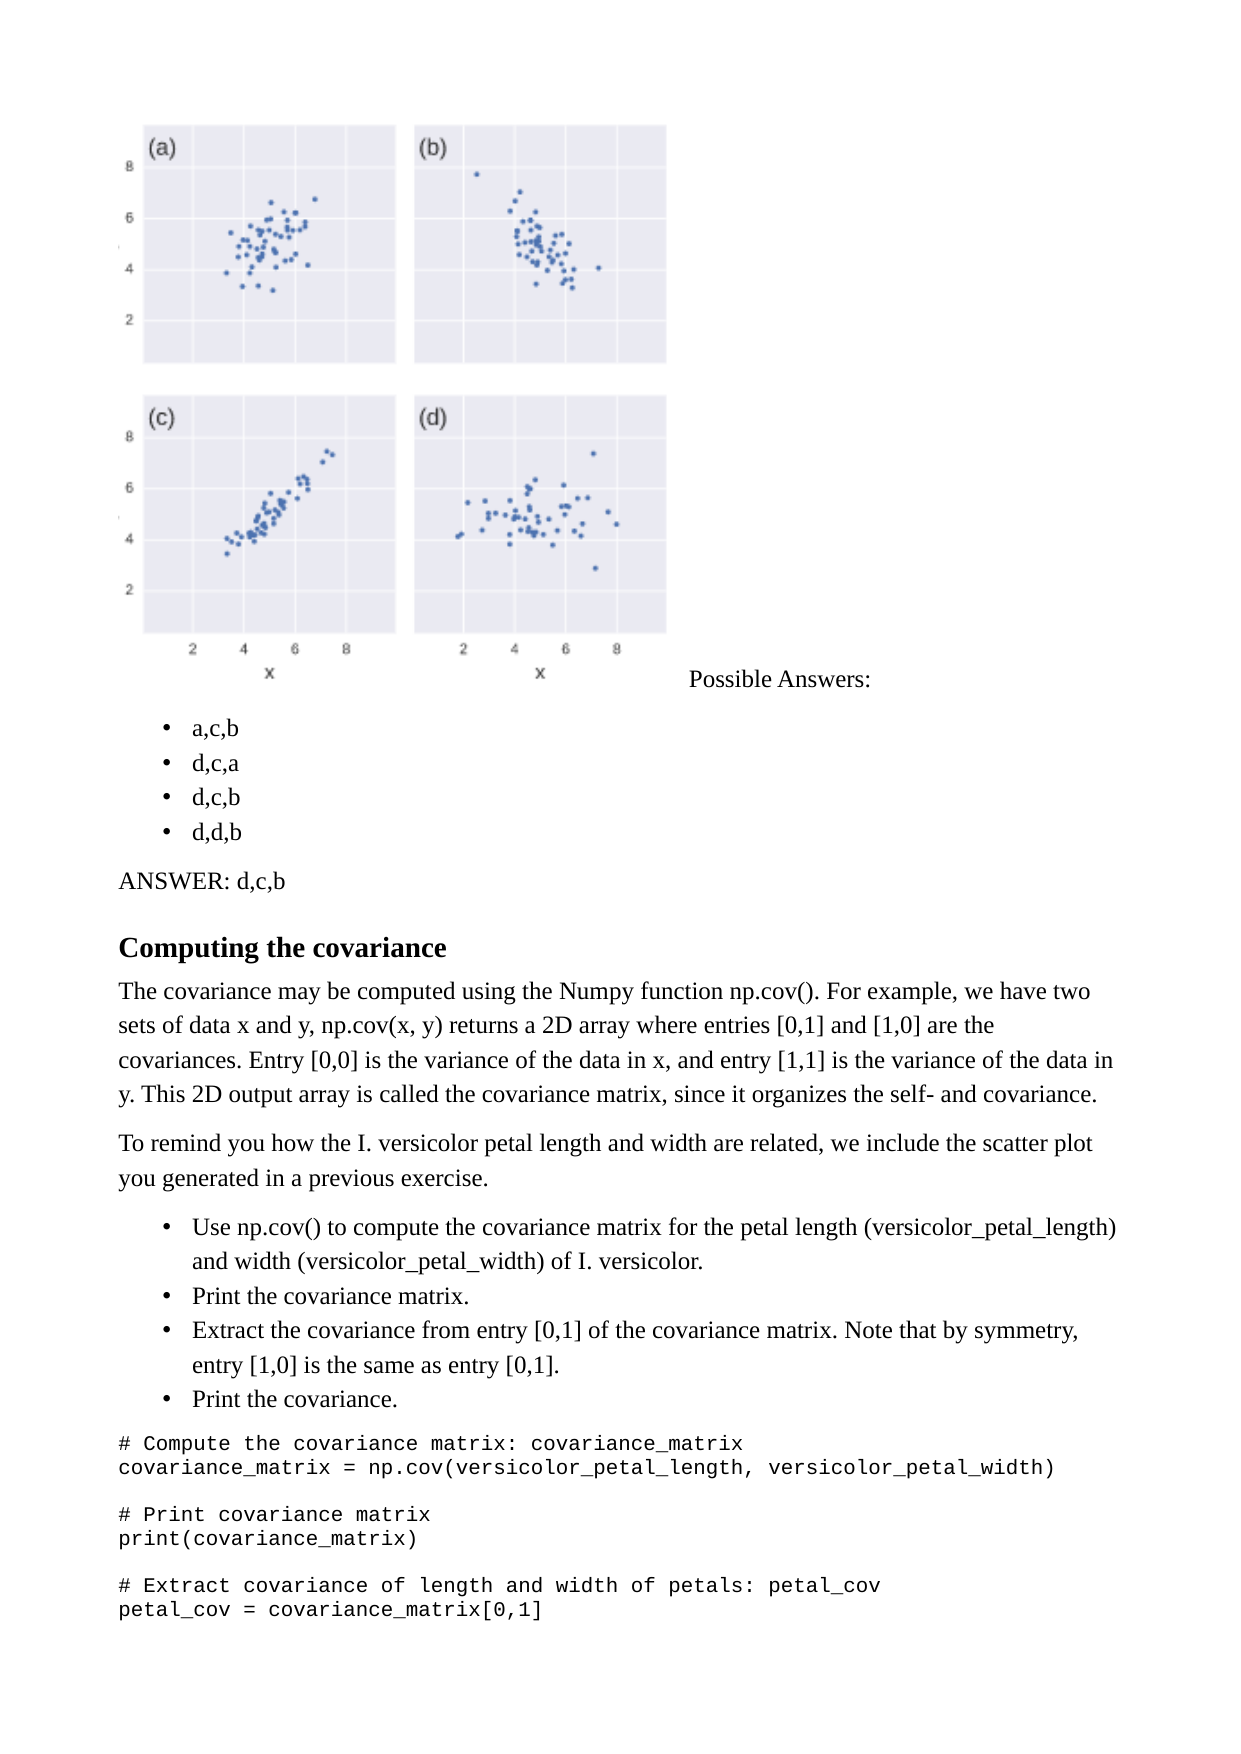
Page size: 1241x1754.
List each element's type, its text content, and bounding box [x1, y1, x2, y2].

list Use np.cov() to compute the covariance matrix for the petal length (versicolor_petal_length) and width (versicolor_petal_width) of I. versicolor. [162, 1212, 1122, 1275]
list Print the covariance matrix. [162, 1281, 1122, 1309]
picture [118, 118, 683, 688]
list d,c,a [162, 748, 1122, 777]
list Print the covariance. [162, 1384, 1122, 1413]
list a,c,b [162, 713, 1122, 742]
subtitle Computing the covariance [118, 930, 1122, 963]
text # Compute the covariance matrix: covariance_matrix [118, 1433, 1122, 1457]
list d,c,b [162, 782, 1122, 811]
text # Extract covariance of length and width of petals: petal_cov [118, 1575, 1122, 1599]
list Extract the covariance from entry [0,1] of the covariance matrix. Note that by symmetry, entry [1,0] is the same as entry [0,1]. [162, 1315, 1122, 1378]
text Possible Answers: [118, 118, 1122, 693]
text The covariance may be computed using the Numpy function np.cov(). For example, we have two sets of data x and y, np.cov(x, y) returns a 2D array where entries [0,1] and [1,0] are the covariances. Entry [0,0] is the variance of the data in x, and entry [1,1] is the variance of the data in y. This 2D output array is called the covariance matrix, since it organizes the self- and covariance. [118, 976, 1122, 1108]
text petal_cov = covariance_matrix[0,1] [118, 1599, 1122, 1622]
text covariance_matrix = np.cov(versicolor_petal_length, versicolor_petal_width) [118, 1457, 1122, 1481]
text To remind you how the I. versicolor petal length and width are related, we include the scatter plot you generated in a previous exercise. [118, 1128, 1122, 1191]
text print(covariance_matrix) [118, 1528, 1122, 1551]
text # Print covariance matrix [118, 1504, 1122, 1528]
text ANSWER: d,c,b [118, 866, 1122, 895]
list d,d,b [162, 817, 1122, 846]
